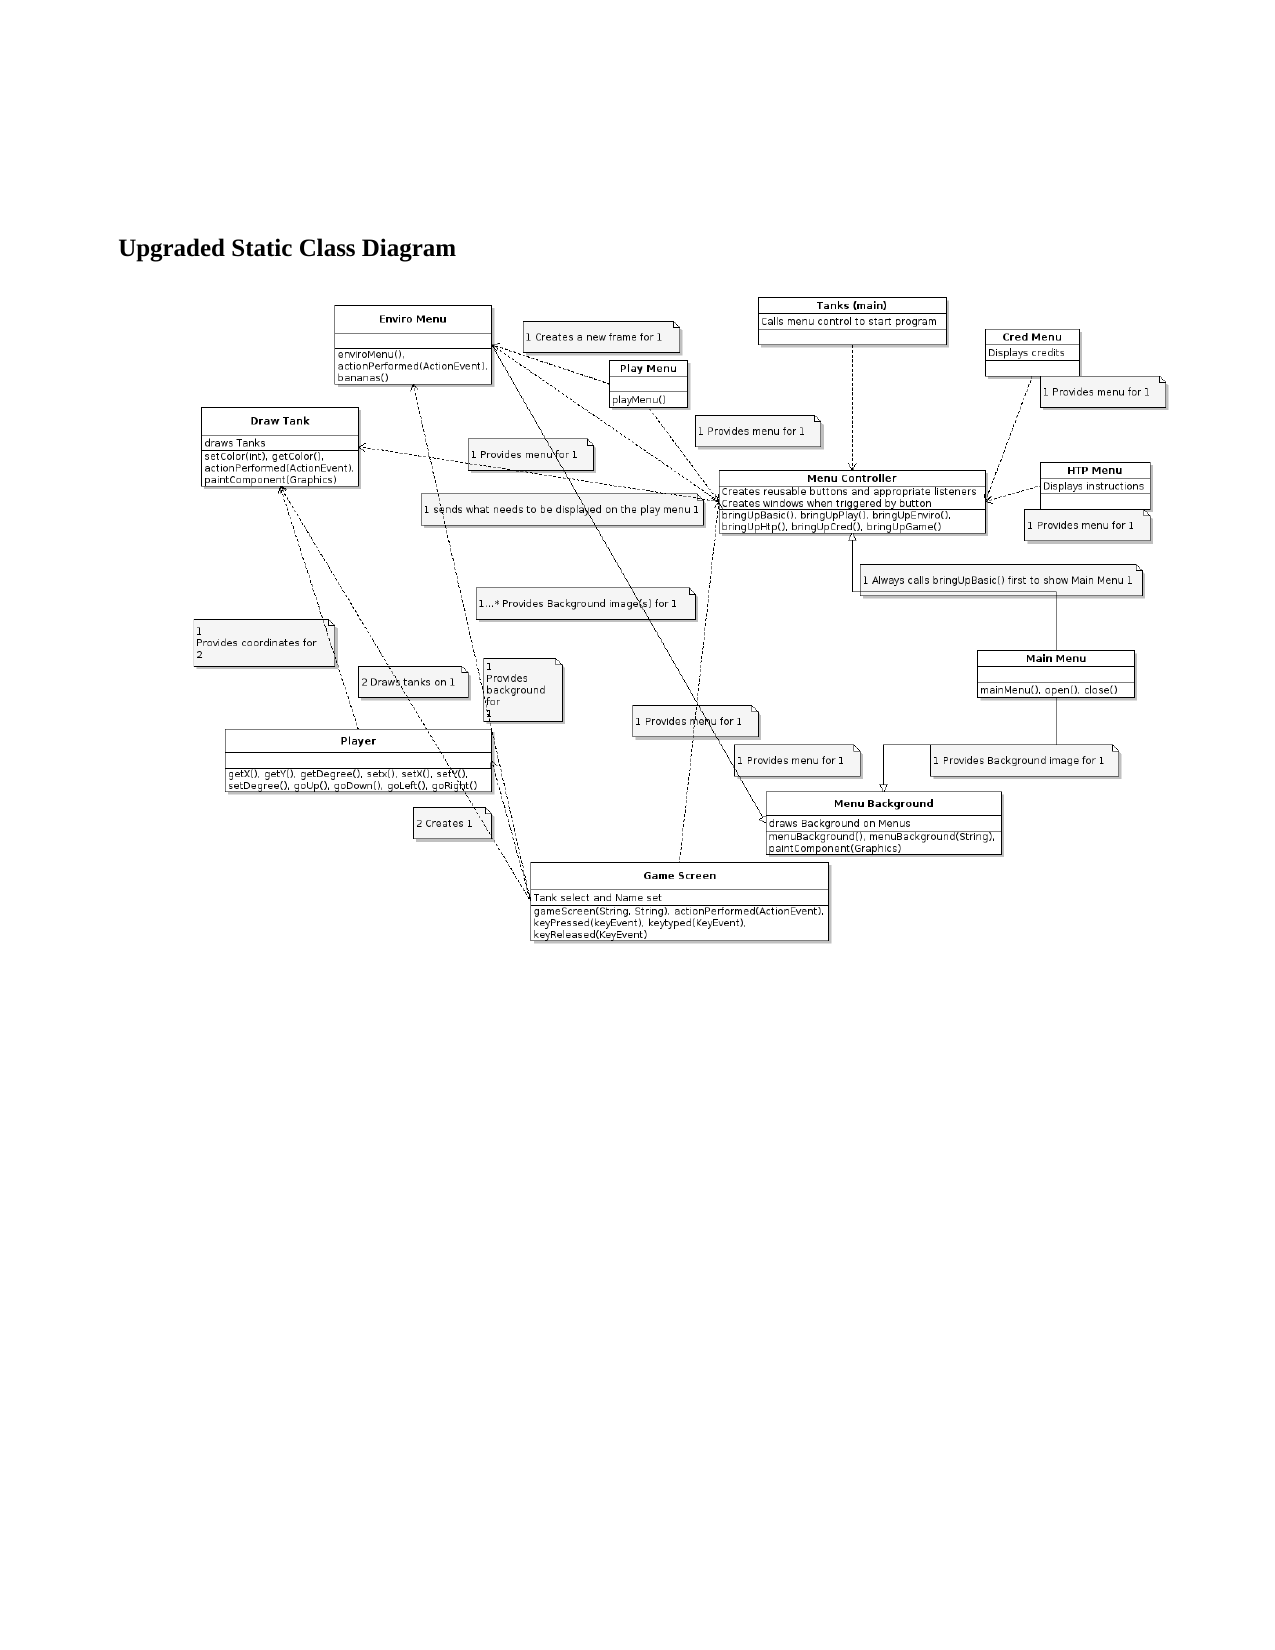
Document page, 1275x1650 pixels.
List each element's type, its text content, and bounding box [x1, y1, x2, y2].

picture [193, 297, 1169, 944]
text Upgraded Static Class Diagram [118, 233, 1157, 262]
